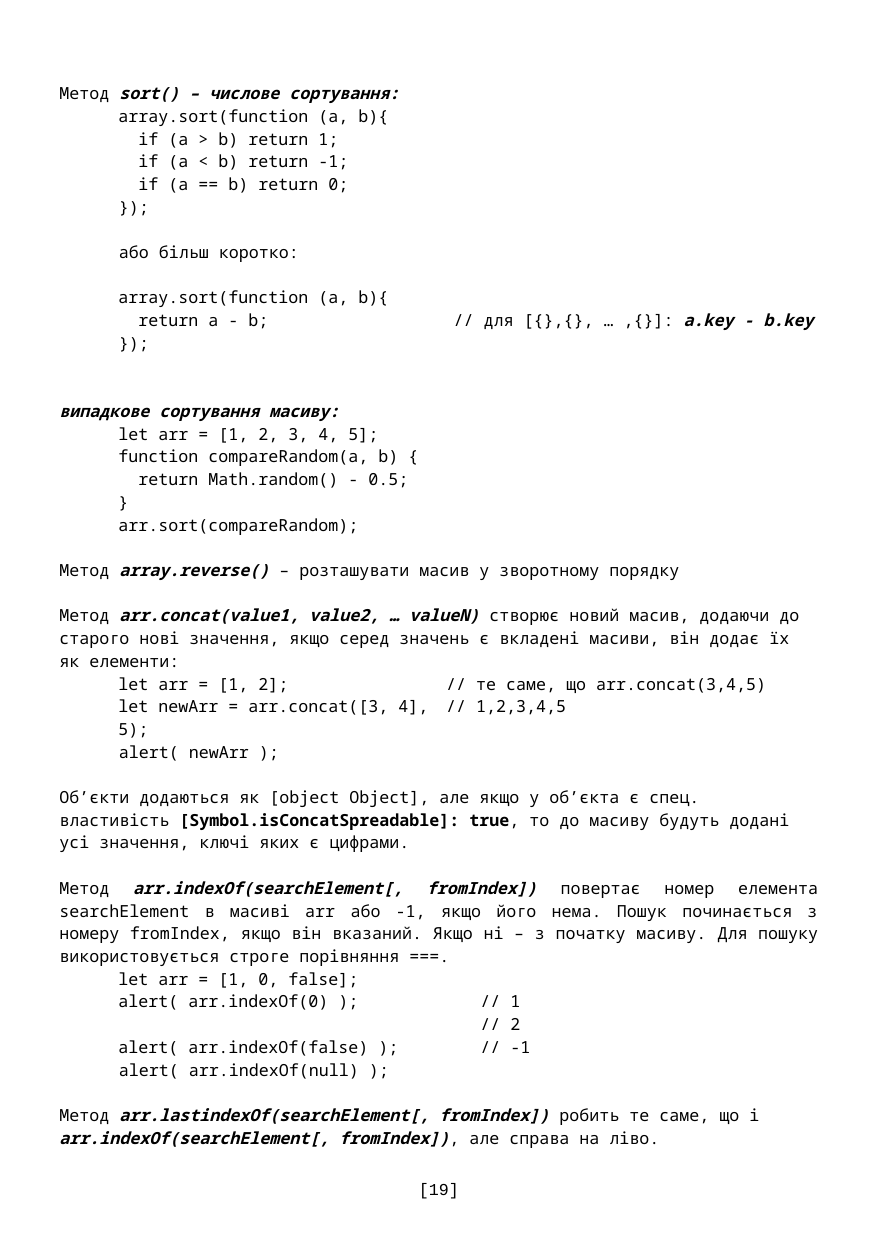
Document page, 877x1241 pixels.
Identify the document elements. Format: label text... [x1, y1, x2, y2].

table_header // те саме, що arr.concat(3,4,5) // 1,2,3,4,5 [446, 672, 818, 763]
text let arr = [1, 2, 3, 4, 5]; [118, 422, 818, 445]
table_header array.sort(function (a, b){ if (a > b) return 1; if (a < b) return -1; if (a == b) return 0; }); або більш коротко: array.sort(function (a, b){ return a - b; }); [59, 105, 453, 354]
table_header let arr = [1, 2]; let newArr = arr.concat([3, 4], 5); alert( newArr ); [59, 672, 446, 763]
table_header let arr = [1, 0, false]; alert( arr.indexOf(0) ); alert( arr.indexOf(false) ); alert( arr.indexOf(null) ); [59, 968, 480, 1081]
text випадкове сортування масиву: [59, 400, 818, 422]
text function compareRandom(a, b) { [118, 445, 818, 468]
table_header // 1 // 2 // -1 [480, 968, 818, 1081]
text Метод sort() – числове сортування: [59, 82, 818, 104]
text arr.sort(compareRandom); [118, 513, 818, 536]
text } [118, 491, 818, 513]
table_header // для [{},{}, … ,{}]: a.key - b.key [453, 105, 818, 354]
text Об’єкти додаються як [object Object], але якщо у об’єкта є спец. властивість [Symbol.isConcatSpreadable]: true, то до масиву будуть додані усі значення, ключі яких є цифрами. [59, 786, 818, 854]
text Метод arr.indexOf(searchElement[, fromIndex]) повертає номер елемента searchElement в масиві arr або -1, якщо його нема. Пошук починається з номеру fromIndex, якщо він вказаний. Якщо ні – з початку масиву. Для пошуку використовується строге порівняння ===. [59, 877, 818, 967]
text return Math.random() - 0.5; [118, 468, 818, 491]
text Метод arr.concat(value1, value2, … valueN) створює новий масив, додаючи до старого нові значення, якщо серед значень є вкладені масиви, він додає їх як елементи: [59, 604, 818, 672]
text Метод array.reverse() – розташувати масив у зворотному порядку [59, 559, 818, 581]
text Метод arr.lastindexOf(searchElement[, fromIndex]) робить те саме, що і arr.indexOf(searchElement[, fromIndex]), але справа на ліво. [59, 1104, 818, 1149]
